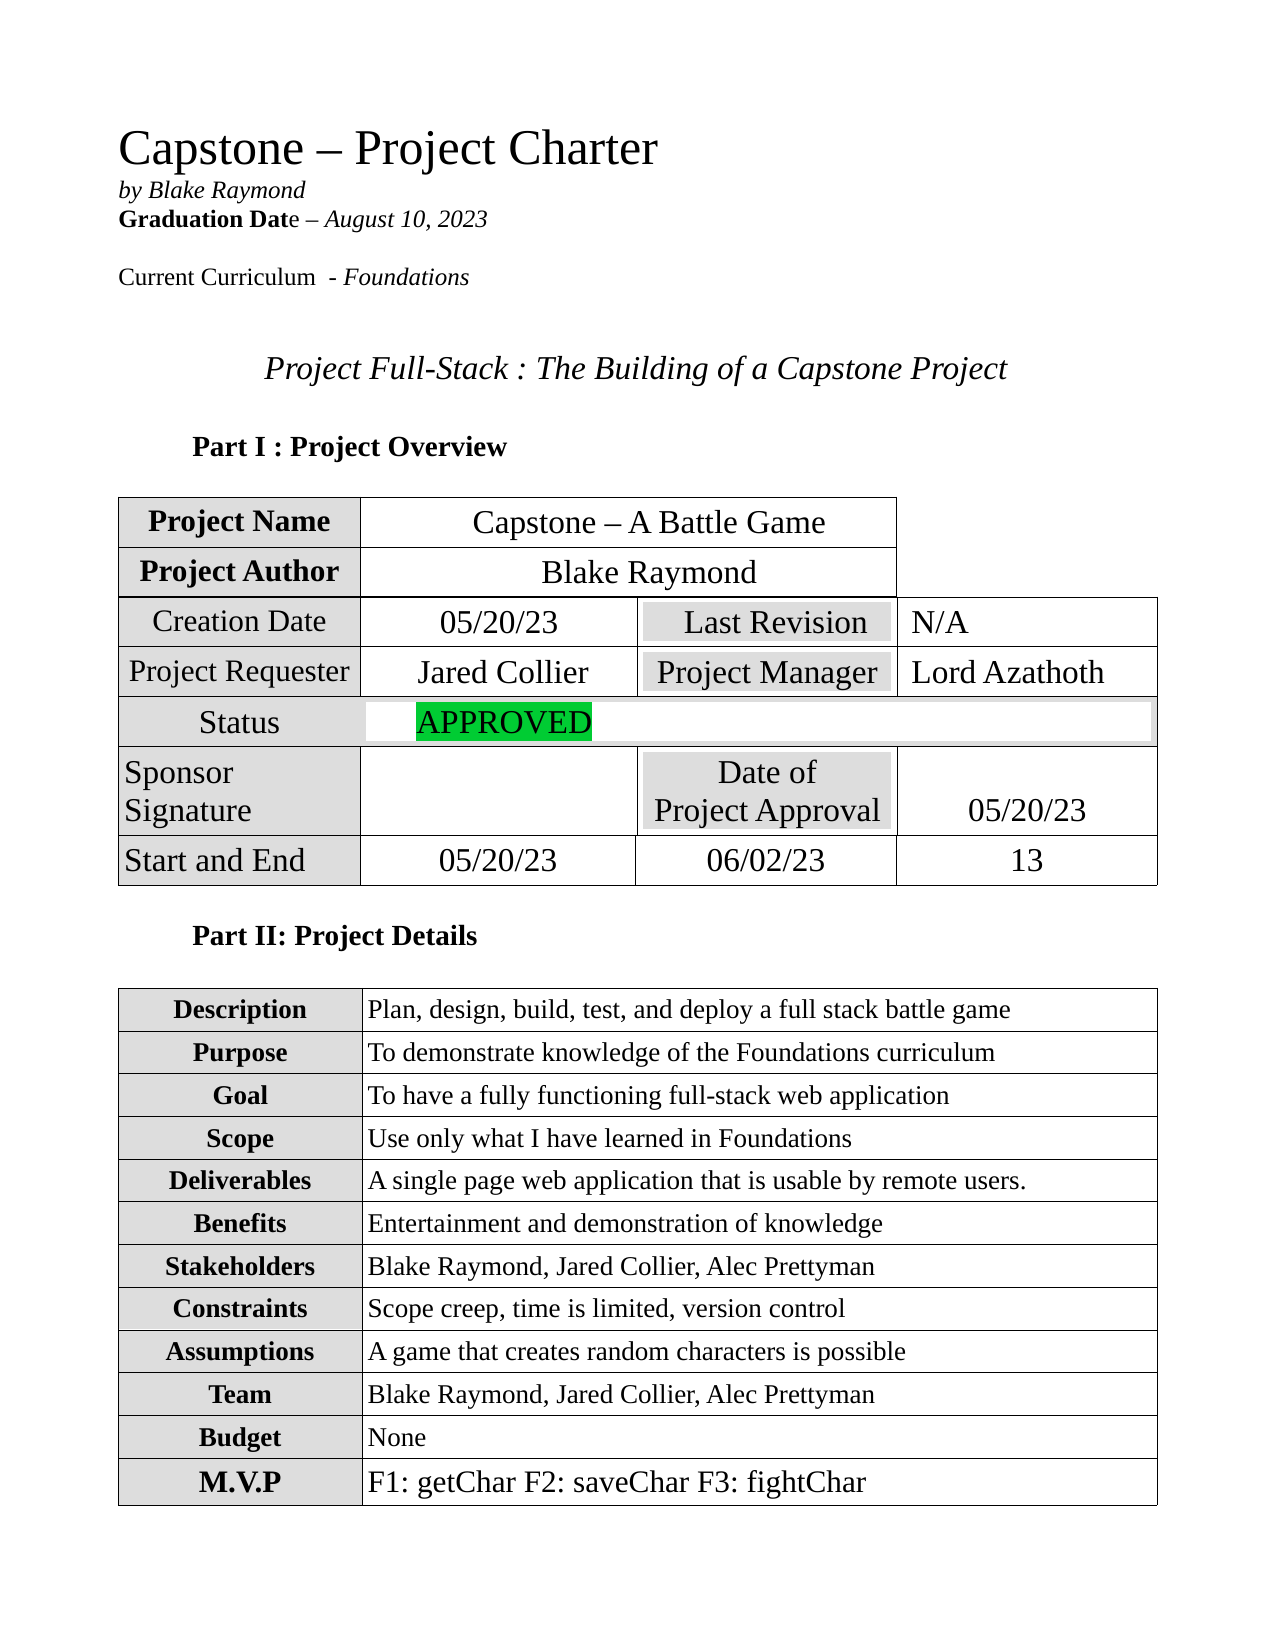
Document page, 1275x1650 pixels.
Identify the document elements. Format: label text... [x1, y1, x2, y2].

table_cell Use only what I have learned in Foundations [363, 1117, 1157, 1159]
table_header 05/20/23 [898, 747, 1157, 835]
table_header Creation Date [119, 598, 360, 646]
table_header Status [119, 697, 360, 746]
table_header Last Revision [638, 598, 897, 646]
table_cell Benefits [119, 1202, 362, 1244]
table_header Capstone – A Battle Game [361, 498, 896, 547]
table_cell Project Author [119, 548, 360, 596]
table_cell Entertainment and demonstration of knowledge [363, 1202, 1157, 1244]
table_cell A game that creates random characters is possible [363, 1331, 1157, 1372]
table_header Start and End [119, 836, 360, 885]
table_header 05/20/23 [361, 598, 637, 646]
table_header N/A [898, 598, 1157, 646]
text Part II: Project Details [118, 918, 1157, 952]
table_cell Jared Collier [361, 647, 637, 696]
table_header Plan, design, build, test, and deploy a full stack battle game [363, 989, 1157, 1031]
table_cell To have a fully functioning full-stack web application [363, 1074, 1157, 1116]
table_header [361, 747, 637, 835]
table_header 13 [897, 836, 1157, 885]
text by Blake Raymond [118, 176, 1157, 204]
table_cell Scope creep, time is limited, version control [363, 1288, 1157, 1329]
table_header Date of Project Approval [638, 747, 897, 835]
text Capstone – Project Charter [118, 118, 1157, 176]
table_cell Deliverables [119, 1160, 362, 1201]
table_cell Scope [119, 1117, 362, 1159]
table_cell Team [119, 1373, 362, 1415]
table_header Description [119, 989, 362, 1031]
table_header Project Name [119, 498, 360, 547]
table_cell Constraints [119, 1288, 362, 1329]
table_cell Blake Raymond [361, 548, 896, 596]
table_header F1: getChar F2: saveChar F3: fightChar [363, 1459, 1157, 1505]
table_cell Project Requester [119, 647, 360, 696]
table_cell To demonstrate knowledge of the Foundations curriculum [363, 1032, 1157, 1073]
table_cell Blake Raymond, Jared Collier, Alec Prettyman [363, 1373, 1157, 1415]
table_header M.V.P [119, 1459, 362, 1505]
table_cell Project Manager [638, 647, 897, 696]
table_cell Goal [119, 1074, 362, 1116]
text Part I : Project Overview [118, 425, 1157, 463]
table_cell None [363, 1416, 1157, 1458]
text Graduation Date – August 10, 2023 [118, 204, 1157, 233]
table_cell Lord Azathoth [898, 647, 1157, 696]
table_cell Purpose [119, 1032, 362, 1073]
table_header 06/02/23 [636, 836, 896, 885]
table_header APPROVED [360, 697, 1157, 746]
table_cell Budget [119, 1416, 362, 1458]
text Current Curriculum - Foundations [118, 262, 1157, 291]
table_cell Assumptions [119, 1331, 362, 1372]
text Project Full-Stack : The Building of a Capstone Project [118, 348, 1157, 386]
table_header 05/20/23 [361, 836, 635, 885]
table_cell Stakeholders [119, 1245, 362, 1287]
table_cell A single page web application that is usable by remote users. [363, 1160, 1157, 1201]
table_header Sponsor Signature [119, 747, 360, 835]
table_cell Blake Raymond, Jared Collier, Alec Prettyman [363, 1245, 1157, 1287]
